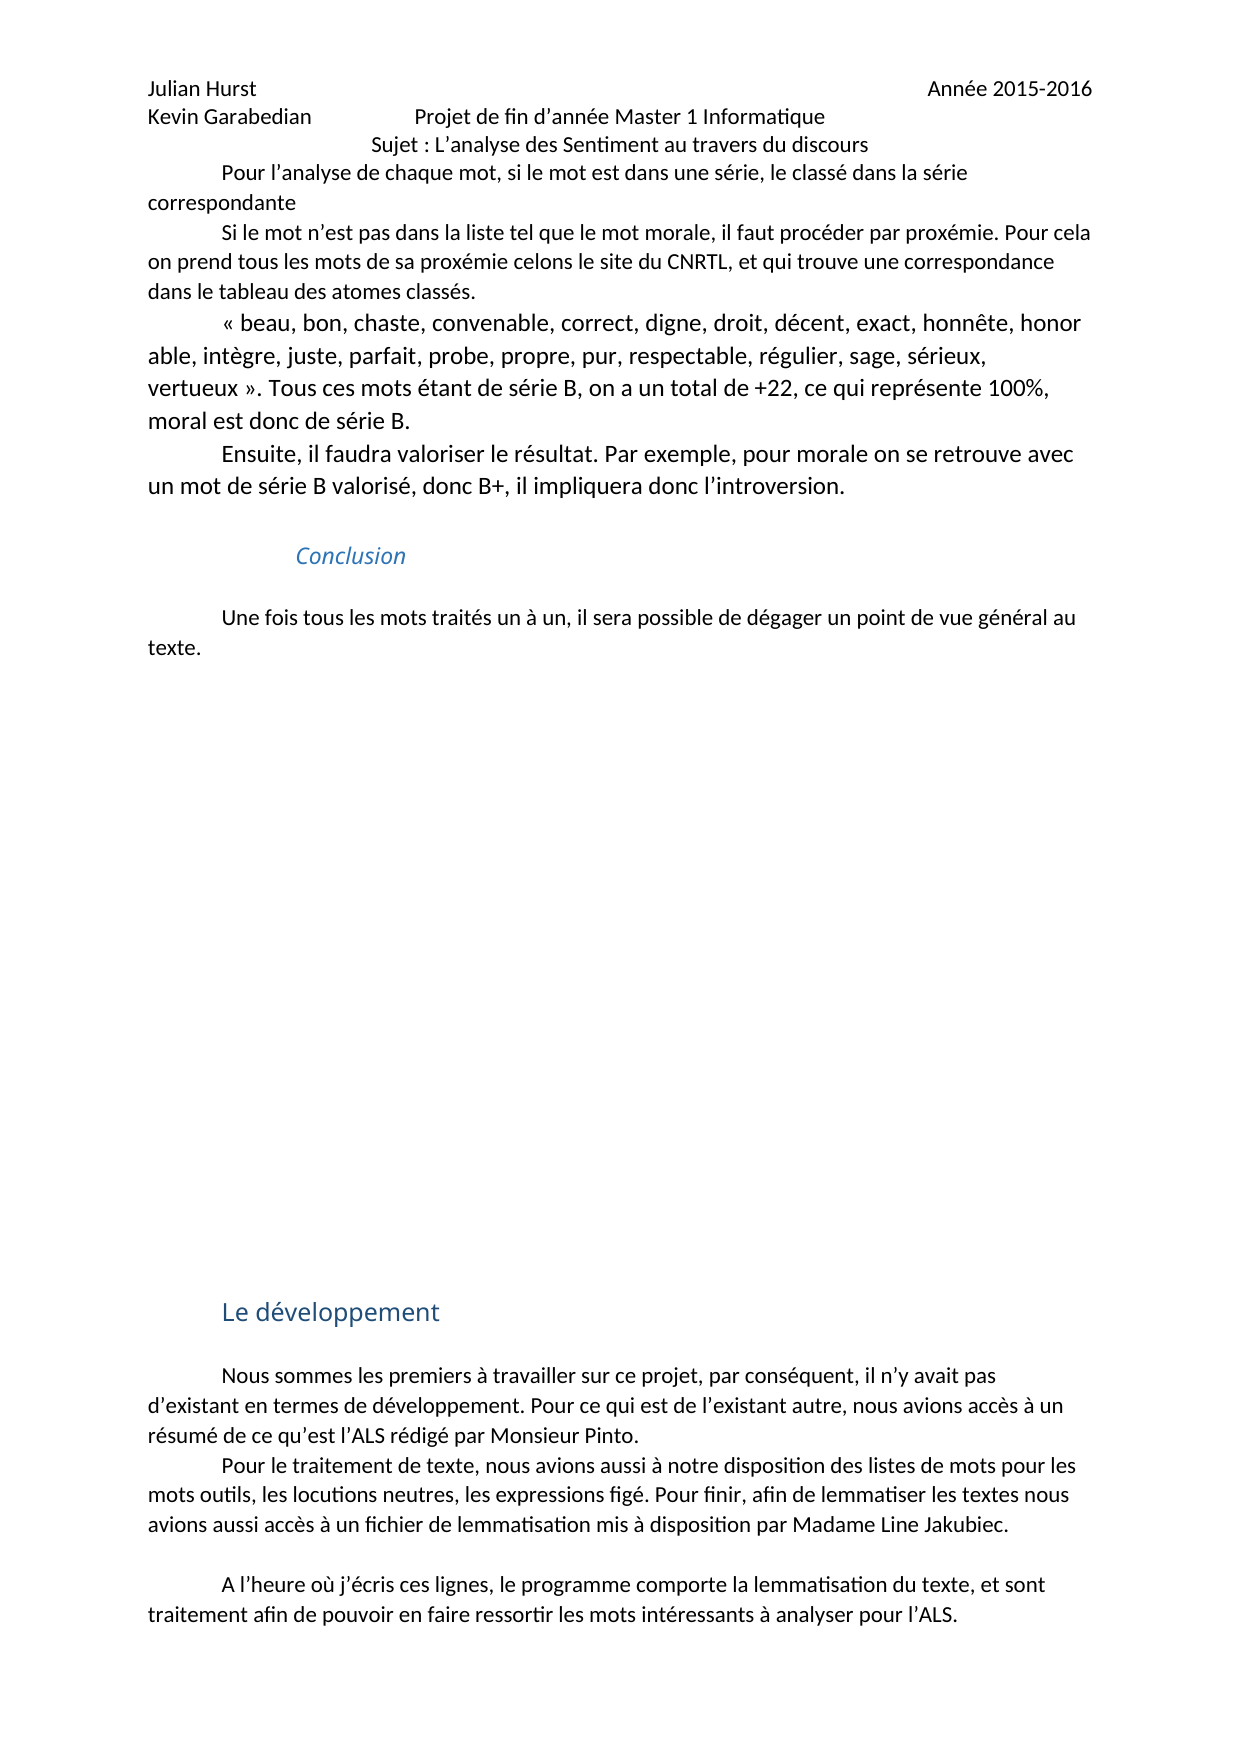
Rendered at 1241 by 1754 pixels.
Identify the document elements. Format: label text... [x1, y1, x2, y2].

text Une fois tous les mots traités un à un, il sera possible de dégager un point de vue général au texte. [148, 603, 1093, 661]
text Si le mot n’est pas dans la liste tel que le mot morale, il faut procéder par proxémie. Pour cela on prend tous les mots de sa proxémie celons le site du CNRTL, et qui trouve une correspondance dans le tableau des atomes classés. [148, 218, 1093, 305]
text Pour le traitement de texte, nous avions aussi à notre disposition des listes de mots pour les mots outils, les locutions neutres, les expressions figé. Pour finir, afin de lemmatiser les textes nous avions aussi accès à un fichier de lemmatisation mis à disposition par Madame Line Jakubiec. [148, 1451, 1093, 1538]
text Pour l’analyse de chaque mot, si le mot est dans une série, le classé dans la série correspondante [148, 158, 1093, 216]
text Ensuite, il faudra valoriser le résultat. Par exemple, pour morale on se retrouve avec un mot de série B valorisé, donc B+, il impliquera donc l’introversion. [148, 438, 1093, 501]
subtitle Le développement [148, 1295, 1093, 1329]
text « beau, bon, chaste, convenable, correct, digne, droit, décent, exact, honnête, honorable, intègre, juste, parfait, probe, propre, pur, respectable, régulier, sage, sérieux, vertueux ». Tous ces mots étant de série B, on a un total de +22, ce qui représente 100%, moral est donc de série B. [148, 307, 1093, 436]
subtitle Conclusion [148, 540, 1093, 571]
text A l’heure où j’écris ces lignes, le programme comporte la lemmatisation du texte, et sont traitement afin de pouvoir en faire ressortir les mots intéressants à analyser pour l’ALS. [148, 1570, 1093, 1628]
text Nous sommes les premiers à travailler sur ce projet, par conséquent, il n’y avait pas d’existant en termes de développement. Pour ce qui est de l’existant autre, nous avions accès à un résumé de ce qu’est l’ALS rédigé par Monsieur Pinto. [148, 1361, 1093, 1449]
